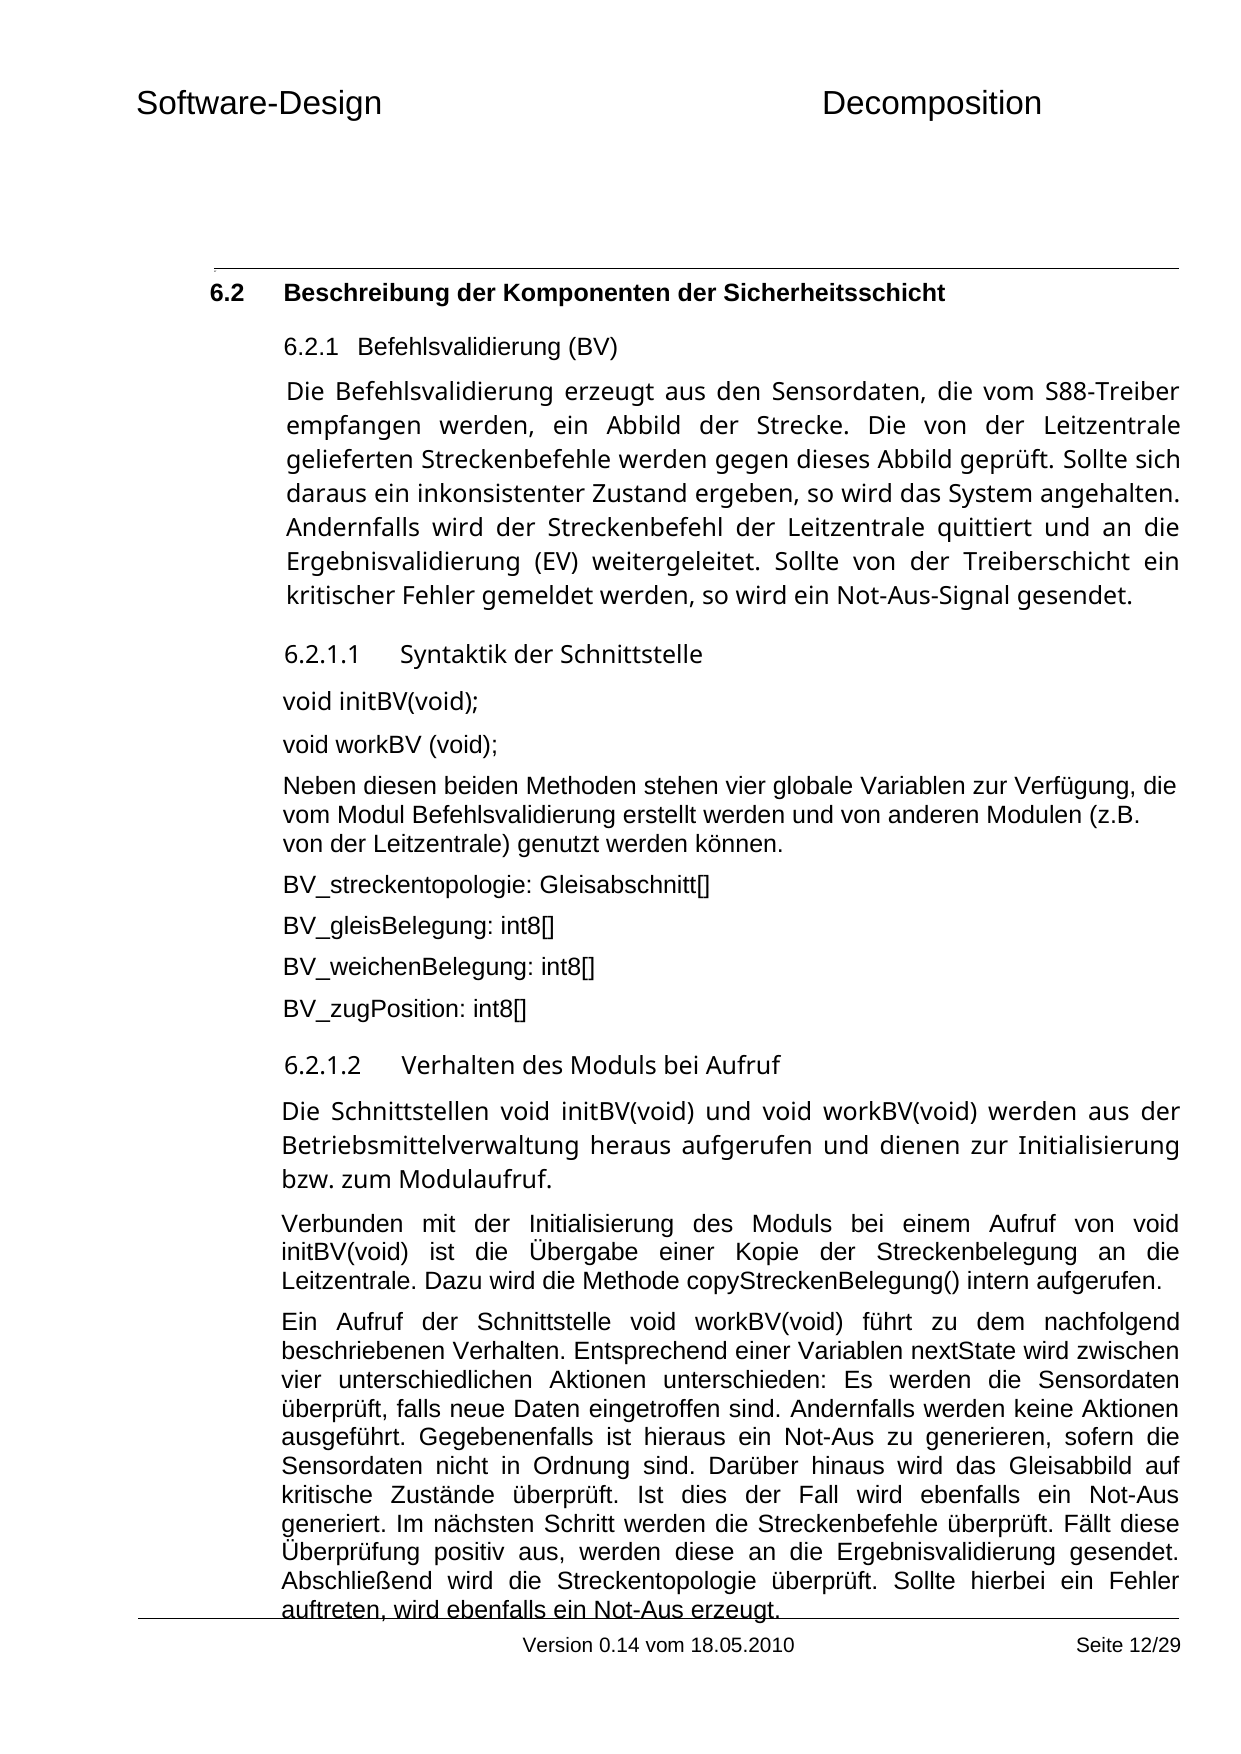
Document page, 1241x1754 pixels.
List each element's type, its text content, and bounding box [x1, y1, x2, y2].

text BV_zugPosition: int8[] [283, 994, 1181, 1022]
text Die Schnittstellen void initBV(void) und void workBV(void) werden aus der Betriebsmittelverwaltung heraus aufgerufen und dienen zur Initialisierung bzw. zum Modulaufruf. [281, 1094, 1181, 1196]
text Ein Aufruf der Schnittstelle void workBV(void) führt zu dem nachfolgend beschriebenen Verhalten. Entsprechend einer Variablen nextState wird zwischen vier unterschiedlichen Aktionen unterschieden: Es werden die Sensordaten überprüft, falls neue Daten eingetroffen sind. Andernfalls werden keine Aktionen ausgeführt. Gegebenenfalls ist hieraus ein Not-Aus zu generieren, sofern die Sensordaten nicht in Ordnung sind. Darüber hinaus wird das Gleisabbild auf kritische Zustände überprüft. Ist dies der Fall wird ebenfalls ein Not-Aus generiert. Im nächsten Schritt werden die Streckenbefehle überprüft. Fällt diese Überprüfung positiv aus, werden diese an die Ergebnisvalidierung gesendet. Abschließend wird die Streckentopologie überprüft. Sollte hierbei ein Fehler auftreten, wird ebenfalls ein Not-Aus erzeugt. [281, 1307, 1181, 1612]
subtitle Verhalten des Moduls bei Aufruf [284, 1047, 1181, 1081]
text BV_weichenBelegung: int8[] [283, 952, 1181, 981]
text Verbunden mit der Initialisierung des Moduls bei einem Aufruf von void initBV(void) ist die Übergabe einer Kopie der Streckenbelegung an die Leitzentrale. Dazu wird die Methode copyStreckenBelegung() intern aufgerufen. [281, 1209, 1181, 1295]
text Die Befehlsvalidierung erzeugt aus den Sensordaten, die vom S88-Treiber empfangen werden, ein Abbild der Strecke. Die von der Leitzentrale gelieferten Streckenbefehle werden gegen dieses Abbild geprüft. Sollte sich daraus ein inkonsistenter Zustand ergeben, so wird das System angehalten. Andernfalls wird der Streckenbefehl der Leitzentrale quittiert und an die Ergebnisvalidierung (EV) weitergeleitet. Sollte von der Treiberschicht ein kritischer Fehler gemeldet werden, so wird ein Not-Aus-Signal gesendet. [286, 373, 1181, 612]
subtitle Befehlsvalidierung (BV) [283, 332, 1181, 361]
subtitle Syntaktik der Schnittstelle [284, 637, 1181, 671]
subtitle Beschreibung der Komponenten der Sicherheitsschicht [209, 289, 1181, 307]
text void initBV(void); [283, 683, 1181, 717]
text BV_streckentopologie: Gleisabschnitt[] [283, 870, 1181, 899]
text BV_gleisBelegung: int8[] [283, 911, 1181, 940]
text Neben diesen beiden Methoden stehen vier globale Variablen zur Verfügung, die vom Modul Befehlsvalidierung erstellt werden und von anderen Modulen (z.B. von der Leitzentrale) genutzt werden können. [283, 771, 1181, 857]
text void workBV (void); [283, 730, 1181, 759]
